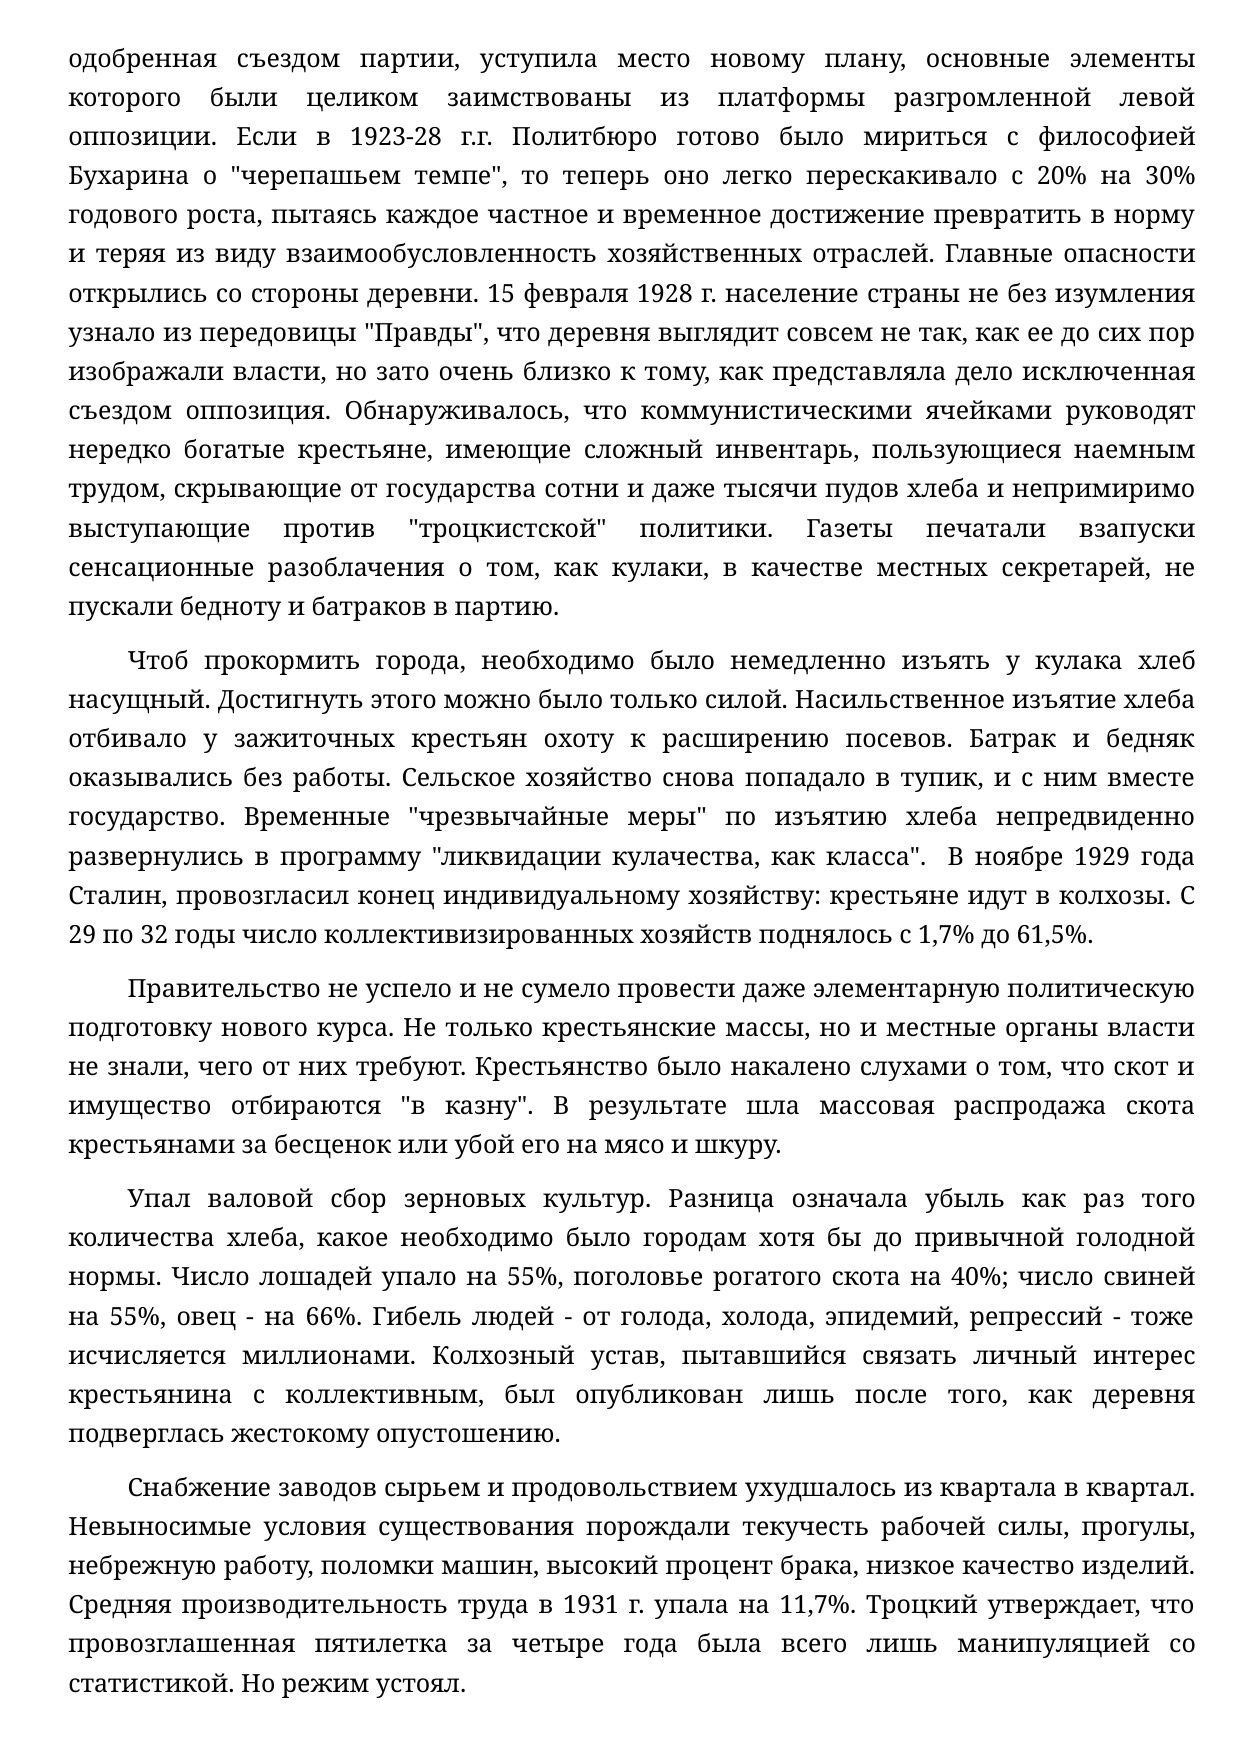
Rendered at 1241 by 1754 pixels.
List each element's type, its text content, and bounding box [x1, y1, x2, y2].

text Чтоб прокормить города, необходимо было немедленно изъять у кулака хлеб насущный. Достигнуть этого можно было только силой. Hасильственное изъятие хлеба отбивало у зажиточных крестьян охоту к расширению посевов. Батрак и бедняк оказывались без работы. Сельское хозяйство снова попадало в тупик, и с ним вместе государство. Временные "чрезвычайные меры" по изъятию хлеба непредвиденно развернулись в программу "ликвидации кулачества, как класса". В ноябре 1929 года Сталин, провозгласил конец индивидуальному хозяйству: крестьяне идут в колхозы. С 29 по 32 годы число коллективизированных хозяйств поднялось с 1,7% до 61,5%. [68, 642, 1196, 951]
text Упал валовой сбор зерновых культур. Разница означала убыль как раз того количества хлеба, какое необходимо было городам хотя бы до привычной голодной нормы. Число лошадей упало на 55%, поголовье рогатого скота на 40%; число свиней на 55%, овец - на 66%. Гибель людей - от голода, холода, эпидемий, репрессий - тоже исчисляется миллионами. Колхозный устав, пытавшийся связать личный интерес крестьянина с коллективным, был опубликован лишь после того, как деревня подверглась жестокому опустошению. [68, 1181, 1196, 1450]
text Снабжение заводов сырьем и продовольствием ухудшалось из квартала в квартал. Hевыносимые условия существования порождали текучесть рабочей силы, прогулы, небрежную работу, поломки машин, высокий процент брака, низкое качество изделий. Средняя производительность труда в 1931 г. упала на 11,7%. Троцкий утверждает, что провозглашенная пятилетка за четыре года была всего лишь манипуляцией со статистикой. Но режим устоял. [68, 1469, 1196, 1699]
text одобренная съездом партии, уступила место новому плану, основные элементы которого были целиком заимствованы из платформы разгромленной левой оппозиции. Если в 1923-28 г.г. Политбюро готово было мириться с философией Бухарина о "черепашьем темпе", то теперь оно легко перескакивало с 20% на 30% годового роста, пытаясь каждое частное и временное достижение превратить в норму и теряя из виду взаимообусловленность хозяйственных отраслей. Главные опасности открылись со стороны деревни. 15 февраля 1928 г. население страны не без изумления узнало из передовицы "Правды", что деревня выглядит совсем не так, как ее до сих пор изображали власти, но зато очень близко к тому, как представляла дело исключенная съездом оппозиция. Обнаруживалось, что коммунистическими ячейками руководят нередко богатые крестьяне, имеющие сложный инвентарь, пользующиеся наемным трудом, скрывающие от государства сотни и даже тысячи пудов хлеба и непримиримо выступающие против "троцкистской" политики. Газеты печатали взапуски сенсационные разоблачения о том, как кулаки, в качестве местных секретарей, не пускали бедноту и батраков в партию. [68, 40, 1196, 623]
text Правительство не успело и не сумело провести даже элементарную политическую подготовку нового курса. Hе только крестьянские массы, но и местные органы власти не знали, чего от них требуют. Крестьянство было накалено слухами о том, что скот и имущество отбираются "в казну". В результате шла массовая распродажа скота крестьянами за бесценок или убой его на мясо и шкуру. [68, 970, 1196, 1161]
